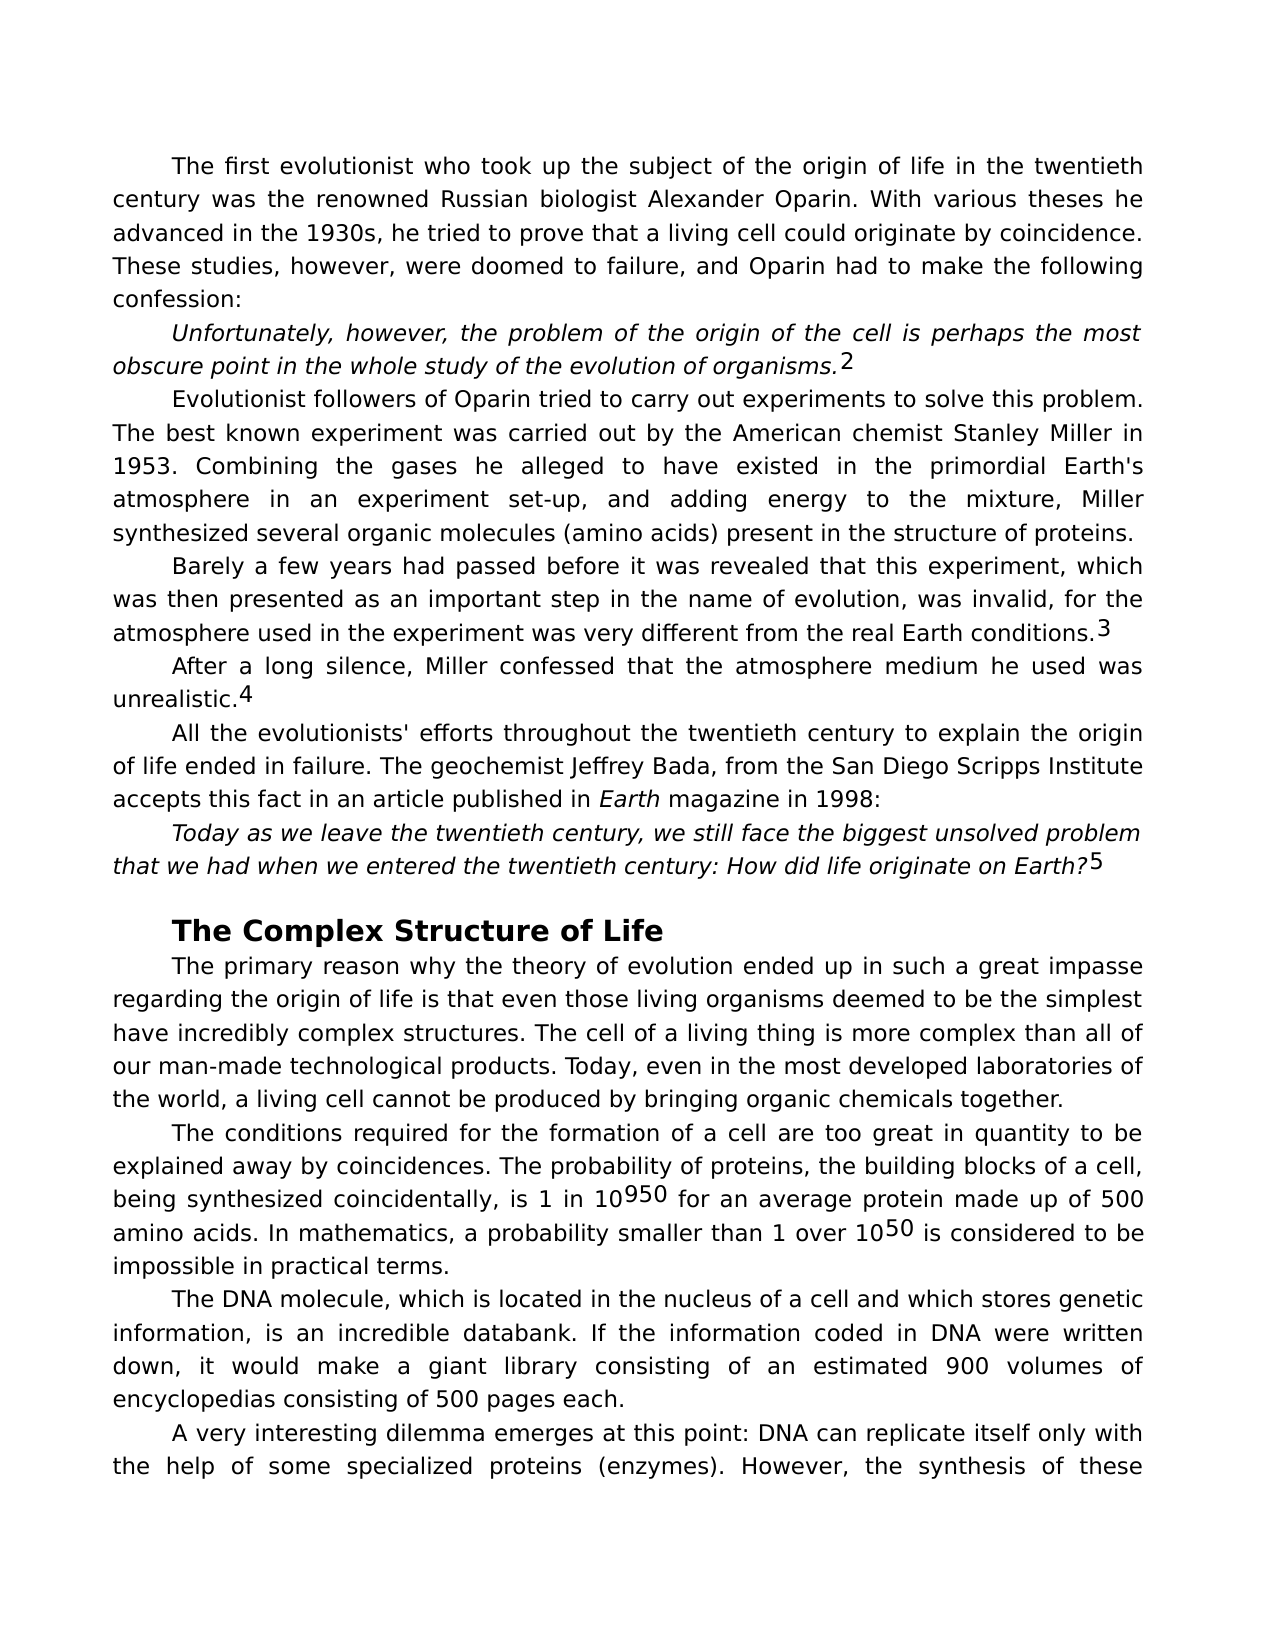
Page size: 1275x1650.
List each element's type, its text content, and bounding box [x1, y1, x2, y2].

text After a long silence, Miller confessed that the atmosphere medium he used was unrealistic.4 [112, 648, 1145, 714]
text The primary reason why the theory of evolution ended up in such a great impasse regarding the origin of life is that even those living organisms deemed to be the simplest have incredibly complex structures. The cell of a living thing is more complex than all of our man-made technological products. Today, even in the most developed laboratories of the world, a living cell cannot be produced by bringing organic chemicals together. [112, 948, 1145, 1114]
text The Complex Structure of Life [112, 914, 1145, 948]
text Evolutionist followers of Oparin tried to carry out experiments to solve this problem. The best known experiment was carried out by the American chemist Stanley Miller in 1953. Combining the gases he alleged to have existed in the primordial Earth's atmosphere in an experiment set-up, and adding energy to the mixture, Miller synthesized several organic molecules (amino acids) present in the structure of proteins. [112, 381, 1145, 548]
text The DNA molecule, which is located in the nucleus of a cell and which stores genetic information, is an incredible databank. If the information coded in DNA were written down, it would make a giant library consisting of an estimated 900 volumes of encyclopedias consisting of 500 pages each. [112, 1281, 1145, 1414]
text The conditions required for the formation of a cell are too great in quantity to be explained away by coincidences. The probability of proteins, the building blocks of a cell, being synthesized coincidentally, is 1 in 10950 for an average protein made up of 500 amino acids. In mathematics, a probability smaller than 1 over 1050 is considered to be impossible in practical terms. [112, 1114, 1145, 1281]
text Barely a few years had passed before it was revealed that this experiment, which was then presented as an important step in the name of evolution, was invalid, for the atmosphere used in the experiment was very different from the real Earth conditions.3 [112, 548, 1145, 648]
text Unfortunately, however, the problem of the origin of the cell is perhaps the most obscure point in the whole study of the evolution of organisms.2 [112, 314, 1145, 381]
text The first evolutionist who took up the subject of the origin of life in the twentieth century was the renowned Russian biologist Alexander Oparin. With various theses he advanced in the 1930s, he tried to prove that a living cell could originate by coincidence. These studies, however, were doomed to failure, and Oparin had to make the following confession: [112, 148, 1145, 314]
text A very interesting dilemma emerges at this point: DNA can replicate itself only with the help of some specialized proteins (enzymes). However, the synthesis of these [112, 1414, 1145, 1481]
text All the evolutionists' efforts throughout the twentieth century to explain the origin of life ended in failure. The geochemist Jeffrey Bada, from the San Diego Scripps Institute accepts this fact in an article published in Earth magazine in 1998: [112, 714, 1145, 814]
text Today as we leave the twentieth century, we still face the biggest unsolved problem that we had when we entered the twentieth century: How did life originate on Earth?5 [112, 814, 1145, 881]
